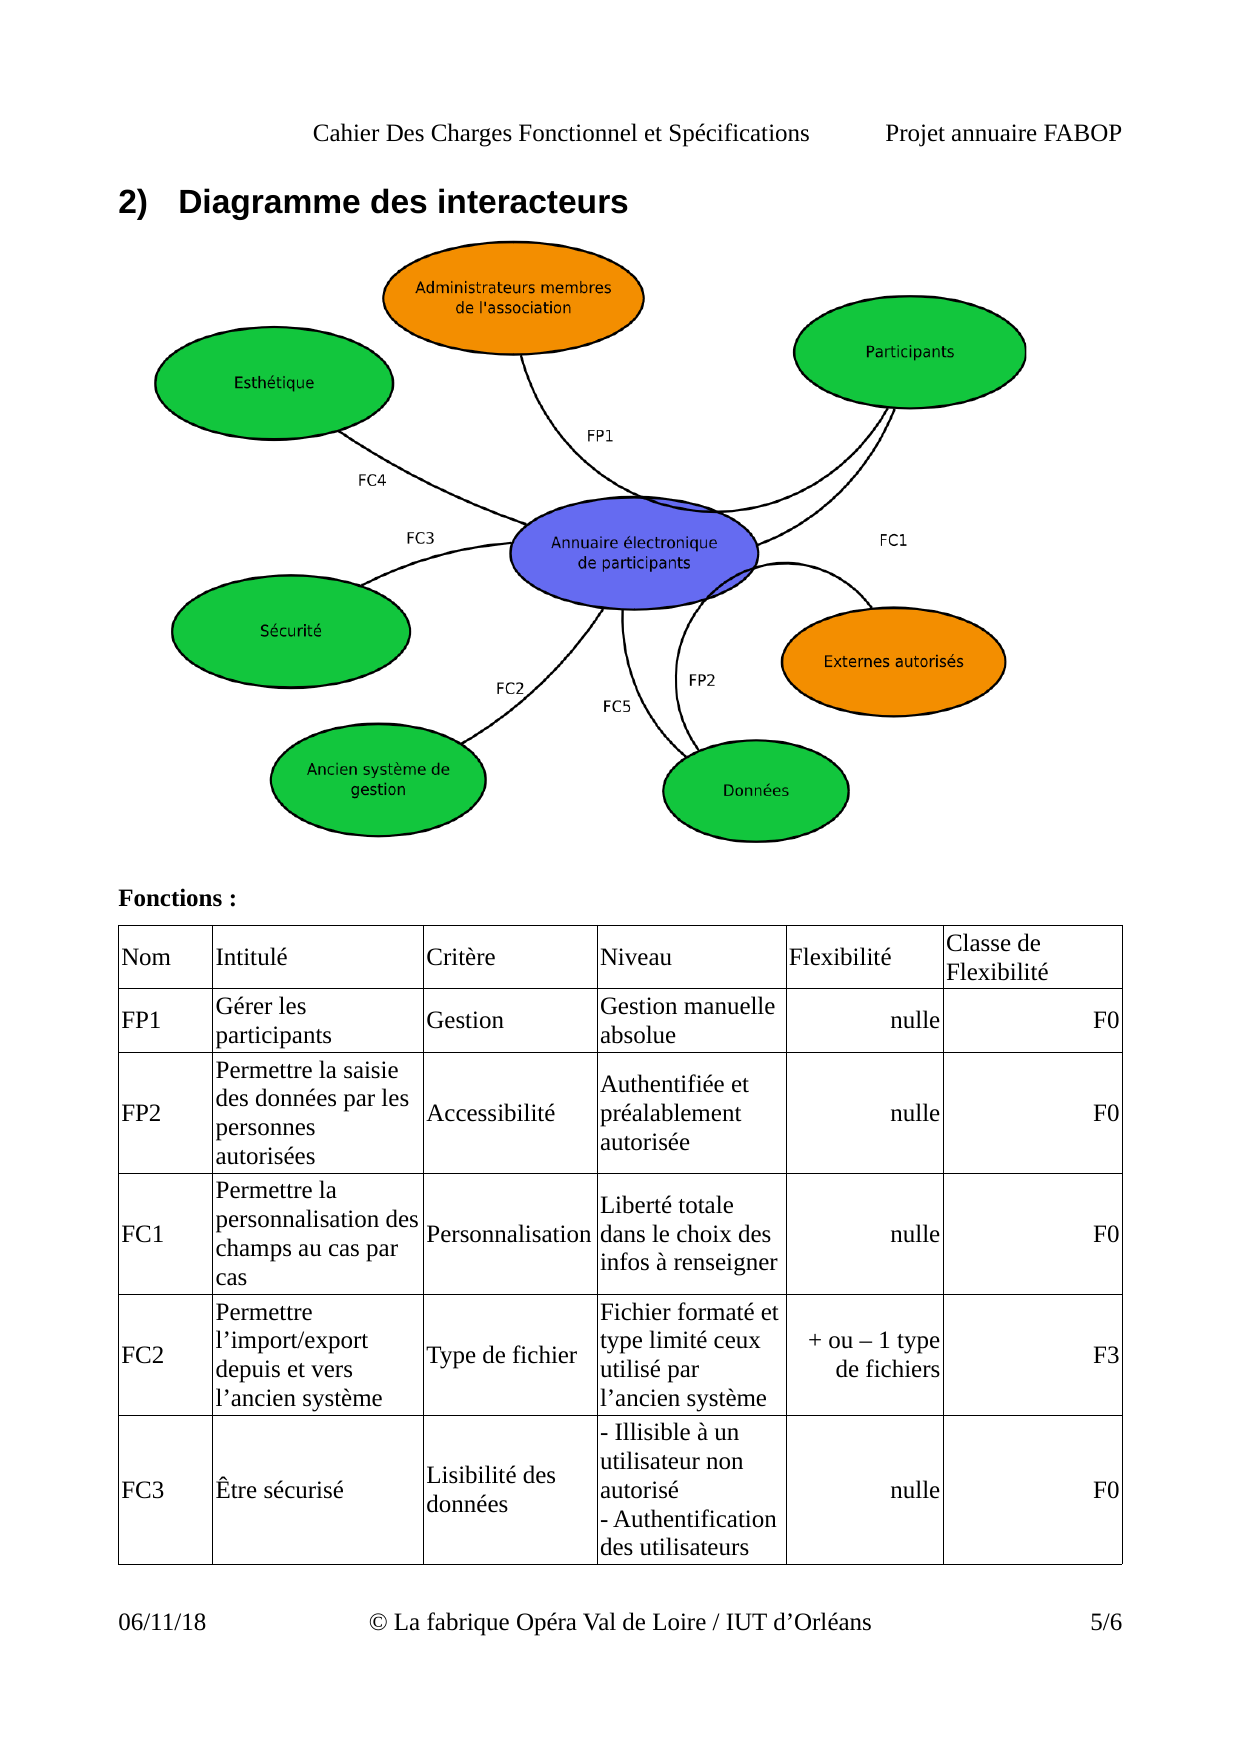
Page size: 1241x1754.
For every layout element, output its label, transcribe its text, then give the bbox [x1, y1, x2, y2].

table_header Classe de Flexibilité [944, 926, 1122, 988]
table_header Intitulé [213, 926, 423, 988]
table_cell FC1 [119, 1174, 212, 1293]
table_cell Accessibilité [424, 1053, 597, 1173]
table_cell nulle [787, 989, 943, 1052]
table_cell F0 [944, 989, 1122, 1052]
table_cell Lisibilité des données [424, 1416, 597, 1564]
text Fonctions : [118, 883, 1122, 912]
table_cell + ou – 1 type de fichiers [787, 1295, 943, 1414]
table_cell Permettre la personnalisation des champs au cas par cas [213, 1174, 423, 1293]
table_cell Permettre l’import/export depuis et vers l’ancien système [213, 1295, 423, 1414]
table_cell Authentifiée et préalablement autorisée [598, 1053, 786, 1173]
table_cell FP1 [119, 989, 212, 1052]
table_cell - Illisible à un utilisateur non autorisé - Authentification des utilisateurs [598, 1416, 786, 1564]
picture [123, 233, 1027, 843]
table_cell FC2 [119, 1295, 212, 1414]
table_cell F0 [944, 1174, 1122, 1293]
table_cell Permettre la saisie des données par les personnes autorisées [213, 1053, 423, 1173]
table_cell nulle [787, 1053, 943, 1173]
table_cell nulle [787, 1416, 943, 1564]
table_cell Être sécurisé [213, 1416, 423, 1564]
table_cell Type de fichier [424, 1295, 597, 1414]
table_cell Liberté totale dans le choix des infos à renseigner [598, 1174, 786, 1293]
table_cell Gestion manuelle absolue [598, 989, 786, 1052]
table_cell Personnalisation [424, 1174, 597, 1293]
table_cell nulle [787, 1174, 943, 1293]
table_cell Gestion [424, 989, 597, 1052]
table_header Niveau [598, 926, 786, 988]
subtitle Diagramme des interacteurs [118, 182, 1122, 221]
table_cell FP2 [119, 1053, 212, 1173]
table_cell Fichier formaté et type limité ceux utilisé par l’ancien système [598, 1295, 786, 1414]
table_cell F0 [944, 1416, 1122, 1564]
table_cell F0 [944, 1053, 1122, 1173]
table_cell FC3 [119, 1416, 212, 1564]
table_header Critère [424, 926, 597, 988]
table_header Flexibilité [787, 926, 943, 988]
table_cell Gérer les participants [213, 989, 423, 1052]
table_header Nom [119, 926, 212, 988]
table_cell F3 [944, 1295, 1122, 1414]
